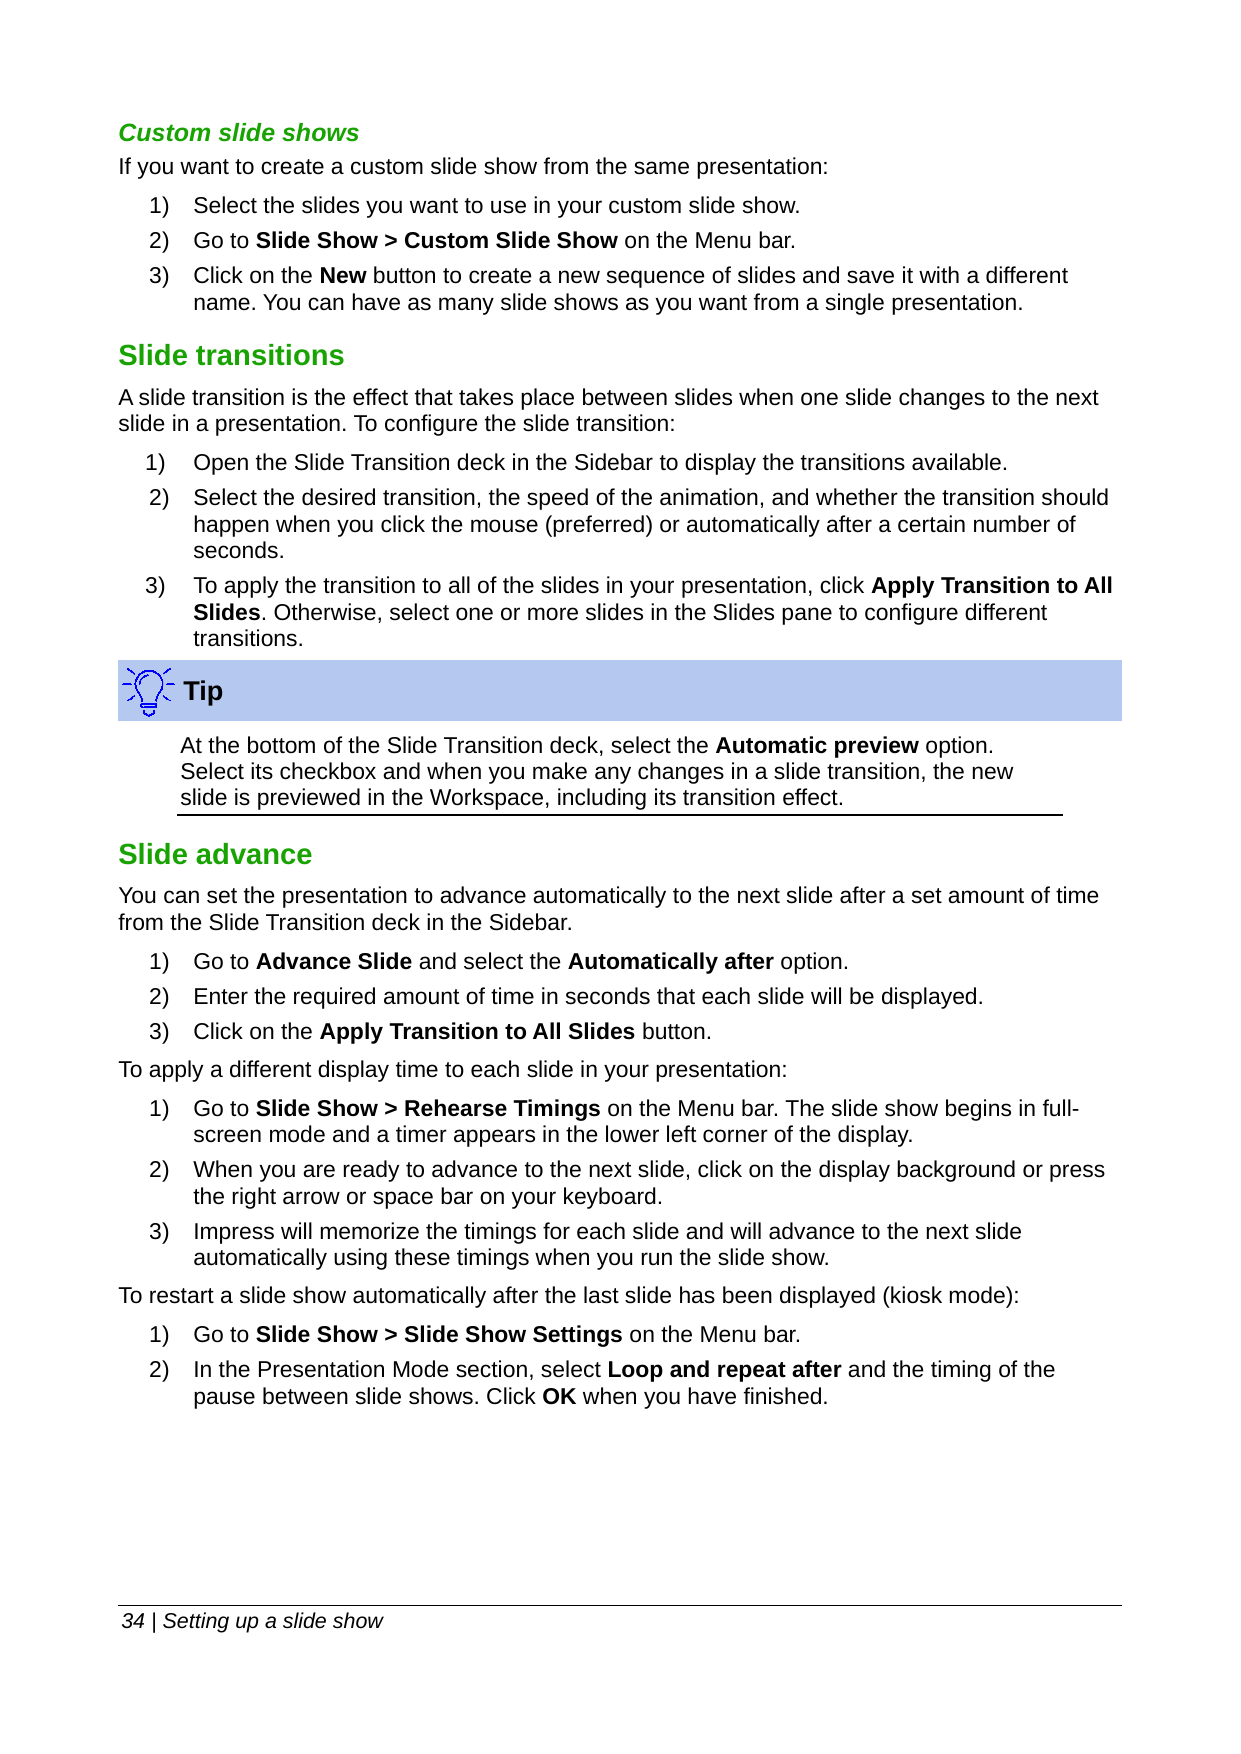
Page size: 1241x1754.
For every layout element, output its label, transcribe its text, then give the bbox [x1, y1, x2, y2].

list To apply a different display time to each slide in your presentation: [118, 1056, 1122, 1082]
list You can set the presentation to advance automatically to the next slide after a set amount of time from the Slide Transition deck in the Sidebar. [118, 882, 1122, 935]
list Go to Slide Show > Rehearse Timings on the Menu bar. The slide show begins in full-screen mode and a timer appears in the lower left corner of the display. [169, 1095, 1122, 1148]
list Go to Slide Show > Slide Show Settings on the Menu bar. [169, 1321, 1122, 1348]
subtitle Custom slide shows [118, 118, 1122, 147]
list Go to Advance Slide and select the Automatically after option. [169, 948, 1122, 974]
list Select the slides you want to use in your custom slide show. [169, 192, 1122, 218]
list Click on the Apply Transition to All Slides button. [169, 1018, 1122, 1044]
list Enter the required amount of time in seconds that each slide will be displayed. [169, 983, 1122, 1009]
list Go to Slide Show > Custom Slide Show on the Menu bar. [169, 227, 1122, 253]
list Impress will memorize the timings for each slide and will advance to the next slide automatically using these timings when you run the slide show. [169, 1218, 1122, 1271]
list To apply the transition to all of the slides in your presentation, click Apply Transition to All Slides. Otherwise, select one or more slides in the Slides pane to configure different transitions. [165, 572, 1122, 651]
list A slide transition is the effect that takes place between slides when one slide changes to the next slide in a presentation. To configure the slide transition: [118, 384, 1122, 436]
list Click on the New button to create a new sequence of slides and save it with a different name. You can have as many slide shows as you want from a single presentation. [169, 262, 1122, 315]
list When you are ready to advance to the next slide, click on the display background or press the right arrow or space bar on your keyboard. [169, 1156, 1122, 1209]
subtitle Slide transitions [118, 338, 1122, 372]
picture [119, 660, 179, 721]
list Select the desired transition, the speed of the animation, and whether the transition should happen when you click the mouse (preferred) or automatically after a certain number of seconds. [169, 484, 1122, 563]
list In the Presentation Mode section, select Loop and repeat after and the timing of the pause between slide shows. Click OK when you have finished. [169, 1356, 1122, 1409]
subtitle Slide advance [118, 837, 1122, 870]
text At the bottom of the Slide Transition deck, select the Automatic preview option. Select its checkbox and when you make any changes in a slide transition, the new slide is previewed in the Workspace, including its transition effect. [177, 729, 1063, 814]
list If you want to create a custom slide show from the same presentation: [118, 153, 1122, 179]
subtitle Tip [179, 660, 1122, 721]
list Open the Slide Transition deck in the Sidebar to display the transitions available. [165, 449, 1122, 475]
list To restart a slide show automatically after the last slide has been displayed (kiosk mode): [118, 1282, 1122, 1309]
